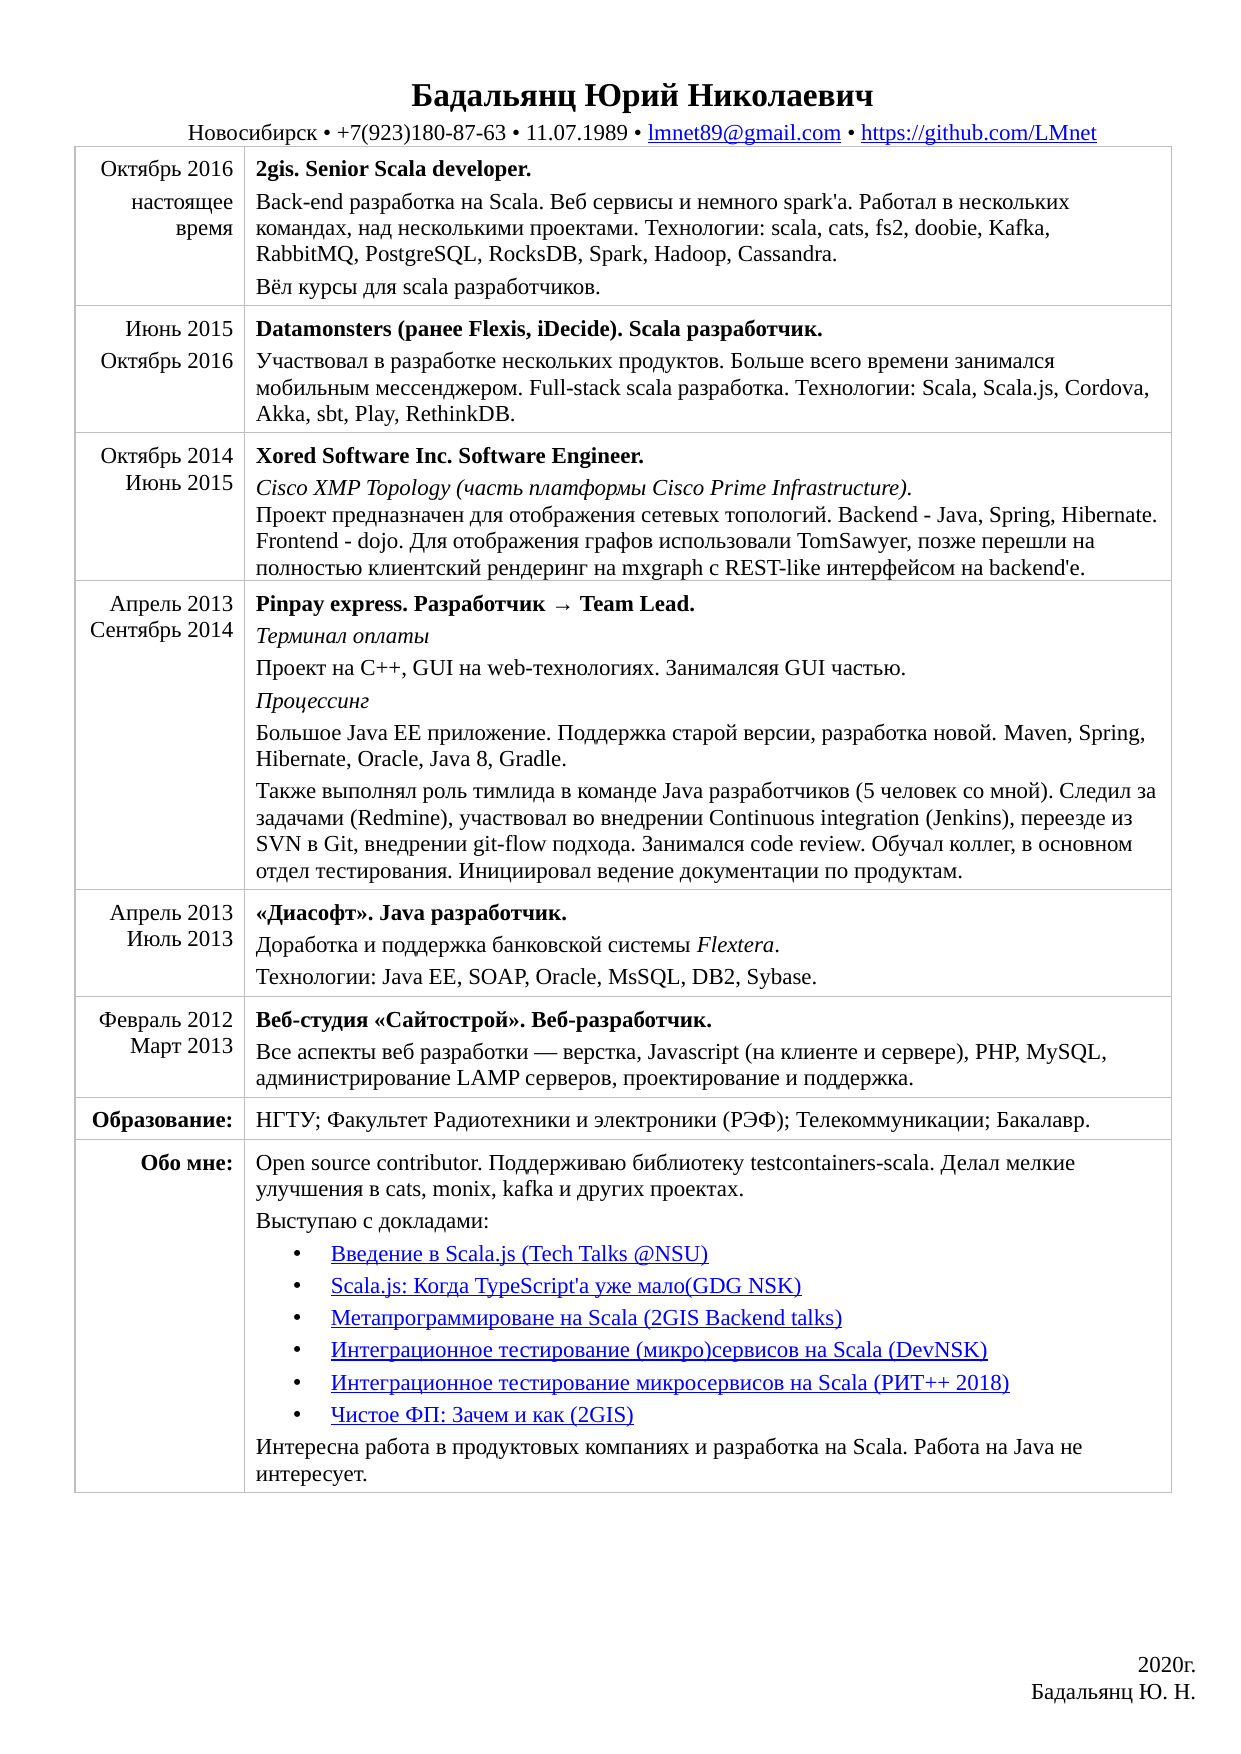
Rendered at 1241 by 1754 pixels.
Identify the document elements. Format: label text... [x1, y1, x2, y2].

table_cell Xored Software Inc. Software Engineer. Cisco XMP Topology (часть платформы Cisco Prime Infrastructure). Проект предназначен для отображения сетевых топологий. Backend - Java, Spring, Hibernate. Frontend - dojo. Для отображения графов использовали TomSawyer, позже перешли на полностью клиентский рендеринг на mxgraph с REST-like интерфейсом на backend'е. [245, 433, 1171, 580]
table_cell Open source contributor. Поддерживаю библиотеку testcontainers-scala. Делал мелкие улучшения в cats, monix, kafka и других проектах. Выступаю с докладами: Введение в Scala.js (Tech Talks @NSU) Scala.js: Когда TypeScript'а уже мало(GDG NSK) Метапрограммироване на Scala (2GIS Backend talks) Интеграционное тестирование (микро)сервисов на Scala (DevNSK) Интеграционное тестирование микросервисов на Scala (РИТ++ 2018) Чистое ФП: Зачем и как (2GIS) Интересна работа в продуктовых компаниях и разработка на Scala. Работа на Java не интересует. [245, 1140, 1171, 1492]
table_cell «Диасофт». Java разработчик. Доработка и поддержка банковской системы Flextera. Технологии: Java EE, SOAP, Oracle, MsSQL, DB2, Sybase. [245, 890, 1171, 996]
table_cell Веб-студия «Сайтострой». Веб-разработчик. Все аспекты веб разработки — верстка, Javascript (на клиенте и сервере), PHP, MySQL, администрирование LAMP серверов, проектирование и поддержка. [245, 997, 1171, 1097]
table_cell Pinpay express. Разработчик → Team Lead. Терминал оплаты Проект на C++, GUI на web-технологиях. Занималсяя GUI частью. Процессинг Большое Java EE приложение. Поддержка старой версии, разработка новой. Maven, Spring, Hibernate, Oracle, Java 8, Gradle. Также выполнял роль тимлида в команде Java разработчиков (5 человек со мной). Следил за задачами (Redmine), участвовал во внедрении Continuous integration (Jenkins), переезде из SVN в Git, внедрении git-flow подхода. Занимался code review. Обучал коллег, в основном отдел тестирования. Инициировал ведение документации по продуктам. [245, 581, 1171, 889]
table_cell Datamonsters (ранее Flexis, iDecide). Scala разработчик. Участвовал в разработке нескольких продуктов. Больше всего времени занимался мобильным мессенджером. Full-stack scala разработка. Технологии: Scala, Scala.js, Cordova, Akka, sbt, Play, RethinkDB. [245, 306, 1171, 432]
text Новосибирск • +7(923)180-87-63 • 11.07.1989 • lmnet89@gmail.com • https://github.com/LMnet [89, 119, 1196, 146]
table_cell Обо мне: [76, 1140, 244, 1492]
table_cell Апрель 2013 Сентябрь 2014 [76, 581, 244, 889]
table_cell Апрель 2013 Июль 2013 [76, 890, 244, 996]
table_header Октябрь 2016 настоящее время [76, 147, 244, 305]
table_cell Образование: [76, 1098, 244, 1139]
table_cell Февраль 2012 Март 2013 [76, 997, 244, 1097]
table_cell Июнь 2015 Октябрь 2016 [76, 306, 244, 432]
table_cell Октябрь 2014 Июнь 2015 [76, 433, 244, 580]
text Бадальянц Юрий Николаевич [89, 75, 1196, 113]
table_header 2gis. Senior Scala developer. Back-end разработка на Scala. Веб сервисы и немного spark'а. Работал в нескольких командах, над несколькими проектами. Технологии: scala, cats, fs2, doobie, Kafka, RabbitMQ, PostgreSQL, RocksDB, Spark, Hadoop, Cassandra. Вёл курсы для scala разработчиков. [245, 147, 1171, 305]
table_cell НГТУ; Факультет Радиотехники и электроники (РЭФ); Телекоммуникации; Бакалавр. [245, 1098, 1171, 1139]
